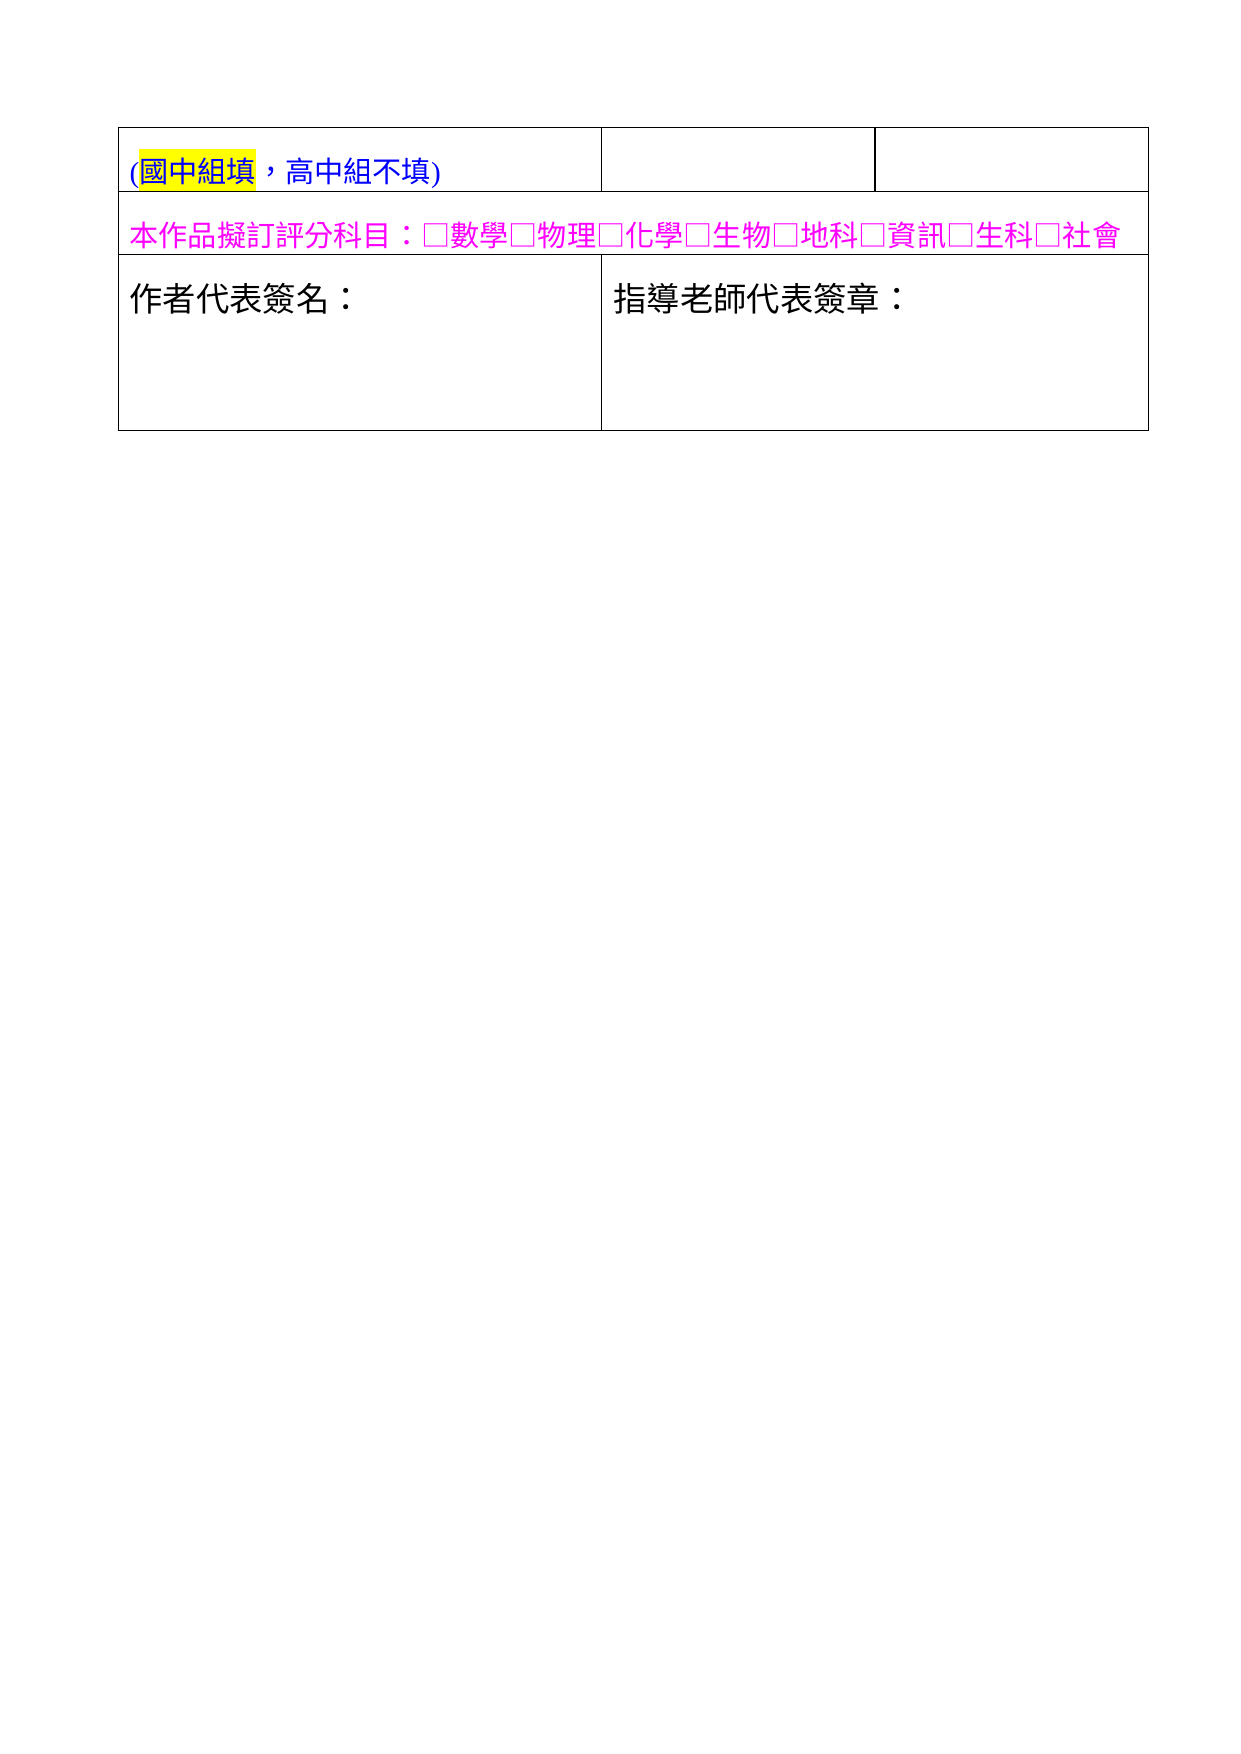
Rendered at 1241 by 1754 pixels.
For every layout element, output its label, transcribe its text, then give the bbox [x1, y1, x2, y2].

table_cell 作者代表簽名： [119, 255, 601, 430]
table_cell [602, 128, 874, 191]
table_cell 本作品擬訂評分科目：□數學□物理□化學□生物□地科□資訊□生科□社會 [119, 192, 1148, 254]
table_cell (國中組填，高中組不填) [119, 128, 601, 191]
table_cell [876, 128, 1148, 191]
table_cell 指導老師代表簽章： [602, 255, 1148, 430]
